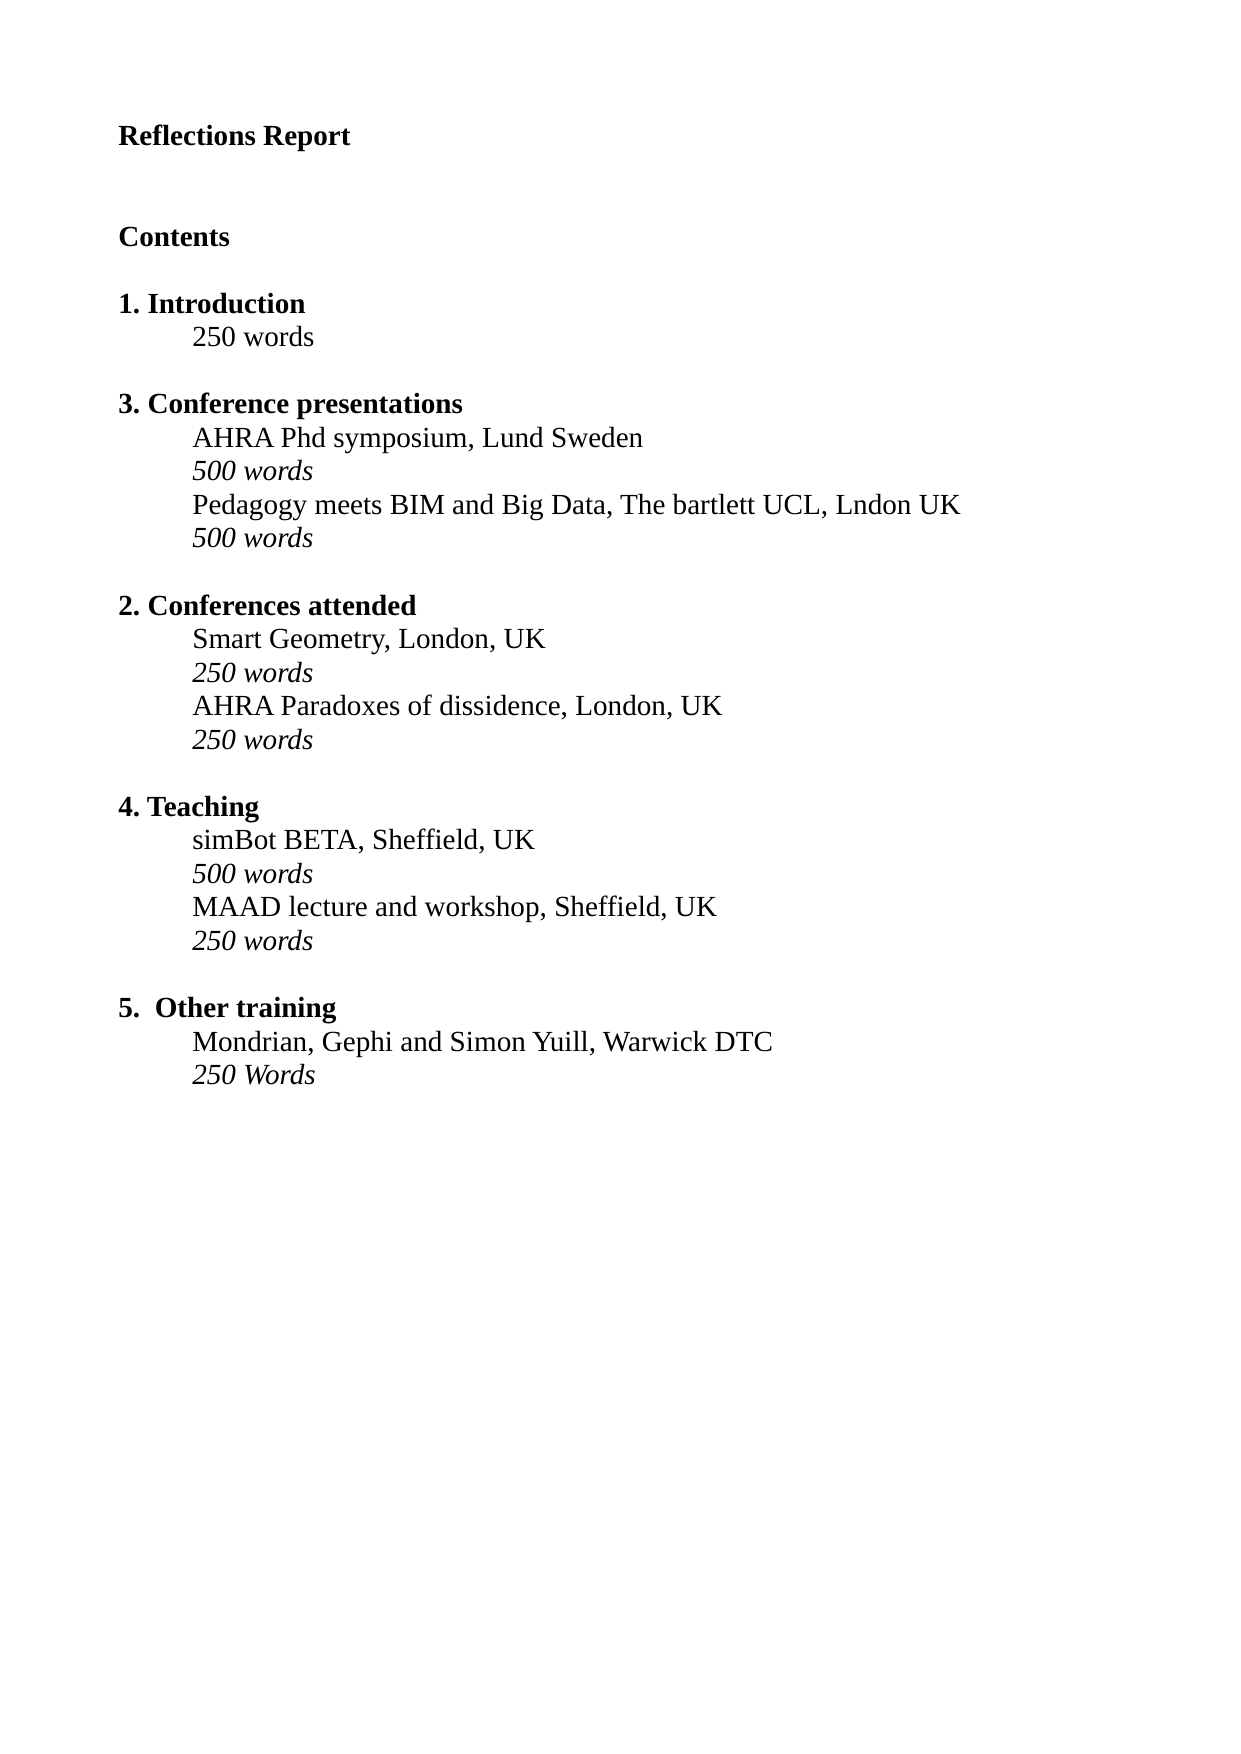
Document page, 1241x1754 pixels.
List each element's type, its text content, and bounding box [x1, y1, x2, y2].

text MAAD lecture and workshop, Sheffield, UK [118, 889, 1122, 923]
text 3. Conference presentations [118, 386, 1122, 420]
text Pedagogy meets BIM and Big Data, The bartlett UCL, Lndon UK [118, 487, 1122, 521]
text 250 words [118, 722, 1122, 755]
text 250 words [118, 923, 1122, 957]
text 2. Conferences attended [118, 588, 1122, 621]
text AHRA Phd symposium, Lund Sweden [118, 420, 1122, 453]
text Reflections Report [118, 118, 1122, 152]
text Smart Geometry, London, UK [118, 621, 1122, 655]
text 1. Introduction [118, 286, 1122, 319]
text Mondrian, Gephi and Simon Yuill, Warwick DTC [118, 1024, 1122, 1057]
text 250 words [118, 319, 1122, 353]
text 500 words [118, 453, 1122, 487]
text Contents [118, 219, 1122, 252]
text 5. Other training [118, 990, 1122, 1024]
text 250 words [118, 655, 1122, 688]
text AHRA Paradoxes of dissidence, London, UK [118, 688, 1122, 722]
text simBot BETA, Sheffield, UK [118, 822, 1122, 856]
text 4. Teaching [118, 789, 1122, 822]
text 500 words [118, 521, 1122, 554]
text 500 words [118, 856, 1122, 889]
text 250 Words [118, 1057, 1122, 1091]
